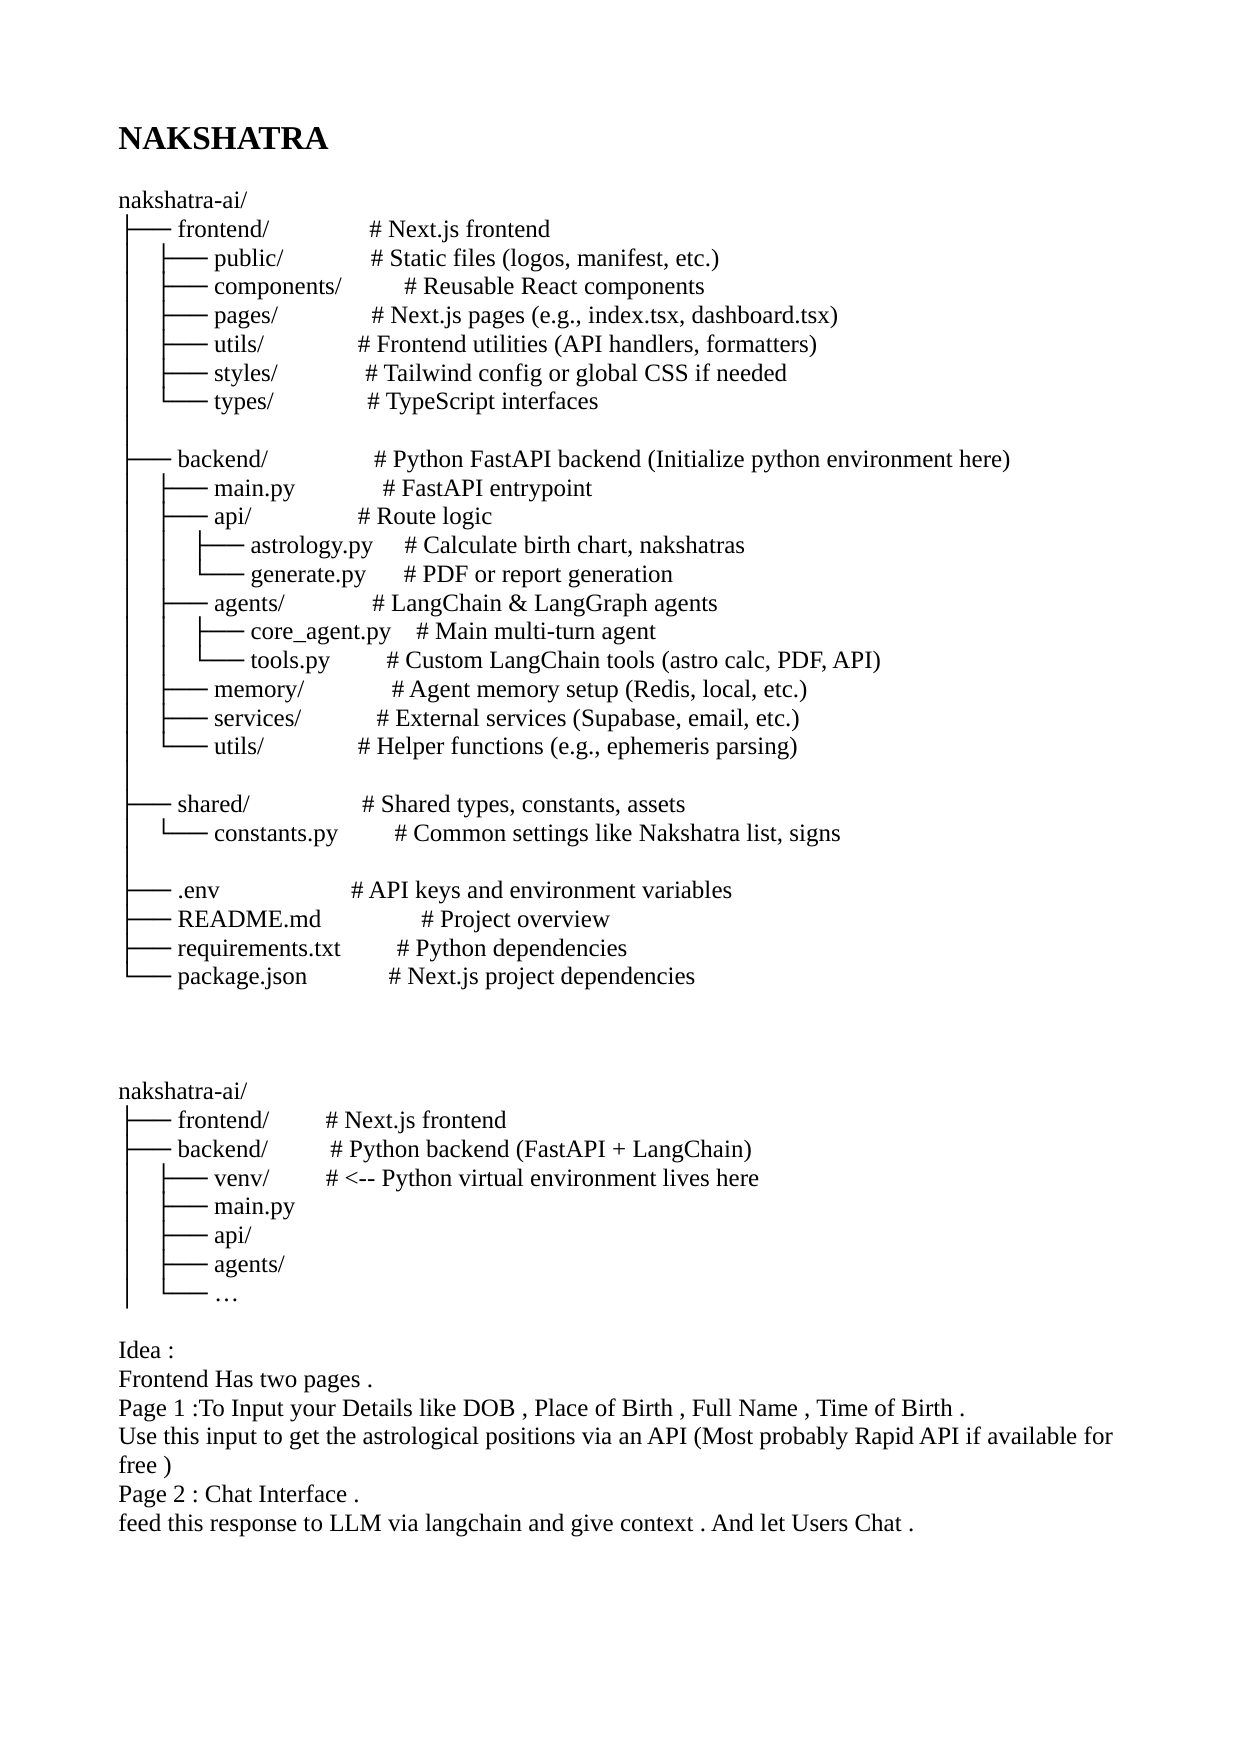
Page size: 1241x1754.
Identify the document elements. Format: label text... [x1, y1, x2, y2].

text │ ├── utils/ # Frontend utilities (API handlers, formatters) [164, 329, 1122, 358]
text │ [118, 760, 126, 789]
text │ ├── public/ # Static files (logos, manifest, etc.) [164, 243, 1122, 271]
text │ [128, 415, 1122, 444]
text │ ├── venv/ # <-- Python virtual environment lives here [164, 1163, 1122, 1191]
text NAKSHATRA [118, 118, 1122, 156]
text │ │ └── tools.py # Custom LangChain tools (astro calc, PDF, API) [164, 645, 1122, 674]
text ├── frontend/ # Next.js frontend [128, 1105, 1122, 1134]
text │ ├── agents/ [128, 1249, 162, 1278]
text │ ├── main.py # FastAPI entrypoint [164, 473, 1122, 501]
text │ ├── api/ # Route logic [164, 501, 1122, 530]
text │ │ └── generate.py # PDF or report generation [164, 559, 1122, 588]
text │ │ ├── astrology.py # Calculate birth chart, nakshatras [201, 530, 1122, 559]
text │ │ └── generate.py # PDF or report generation [128, 559, 162, 588]
text │ [118, 415, 126, 444]
text │ ├── services/ # External services (Supabase, email, etc.) [164, 703, 1122, 731]
text │ [118, 846, 126, 875]
text nakshatra-ai/ [118, 185, 1122, 214]
text │ ├── memory/ # Agent memory setup (Redis, local, etc.) [164, 674, 1122, 703]
text │ ├── agents/ # LangChain & LangGraph agents [128, 588, 162, 616]
text ├── frontend/ # Next.js frontend [128, 214, 1122, 243]
text nakshatra-ai/ [118, 1076, 1122, 1105]
text │ │ ├── core_agent.py # Main multi-turn agent [164, 616, 199, 645]
text │ ├── main.py [128, 1191, 162, 1220]
text │ [128, 760, 1122, 789]
text │ ├── main.py # FastAPI entrypoint [128, 473, 162, 501]
text │ ├── api/ [128, 1220, 162, 1249]
text │ └── … [128, 1278, 1122, 1306]
text ├── backend/ # Python FastAPI backend (Initialize python environment here) [128, 444, 1122, 473]
text Page 2 : Chat Interface . feed this response to LLM via langchain and give context . And let Users Chat . [118, 1479, 1122, 1536]
text │ └── utils/ # Helper functions (e.g., ephemeris parsing) [128, 731, 1122, 760]
text │ ├── agents/ # LangChain & LangGraph agents [164, 588, 1122, 616]
text │ [128, 846, 1122, 875]
text ├── backend/ # Python backend (FastAPI + LangChain) [128, 1134, 1122, 1163]
text └── package.json # Next.js project dependencies [118, 961, 1122, 990]
text Frontend Has two pages . Page 1 :To Input your Details like DOB , Place of Birth , Full Name , Time of Birth . Use this input to get the astrological positions via an API (Most probably Rapid API if available for free ) [118, 1364, 1122, 1479]
text │ └── types/ # TypeScript interfaces [128, 386, 1122, 415]
text ├── .env # API keys and environment variables [128, 875, 1122, 904]
text │ ├── api/ # Route logic [128, 501, 162, 530]
text │ ├── pages/ # Next.js pages (e.g., index.tsx, dashboard.tsx) [164, 300, 1122, 329]
text ├── README.md # Project overview [128, 904, 1122, 933]
text │ ├── agents/ [164, 1249, 1122, 1278]
text │ ├── components/ # Reusable React components [128, 271, 162, 300]
text │ ├── api/ [164, 1220, 1122, 1249]
text │ └── constants.py # Common settings like Nakshatra list, signs [128, 818, 1122, 846]
text │ └── … [118, 1278, 126, 1306]
text │ │ ├── core_agent.py # Main multi-turn agent [128, 616, 162, 645]
text │ ├── api/ [118, 1220, 126, 1249]
text Idea : [118, 1335, 1122, 1364]
text │ ├── styles/ # Tailwind config or global CSS if needed [164, 358, 1122, 386]
text │ ├── components/ # Reusable React components [164, 271, 1122, 300]
text │ │ ├── core_agent.py # Main multi-turn agent [201, 616, 1122, 645]
text │ ├── main.py [164, 1191, 1122, 1220]
text ├── shared/ # Shared types, constants, assets [128, 789, 1122, 818]
text ├── requirements.txt # Python dependencies [128, 933, 1122, 961]
